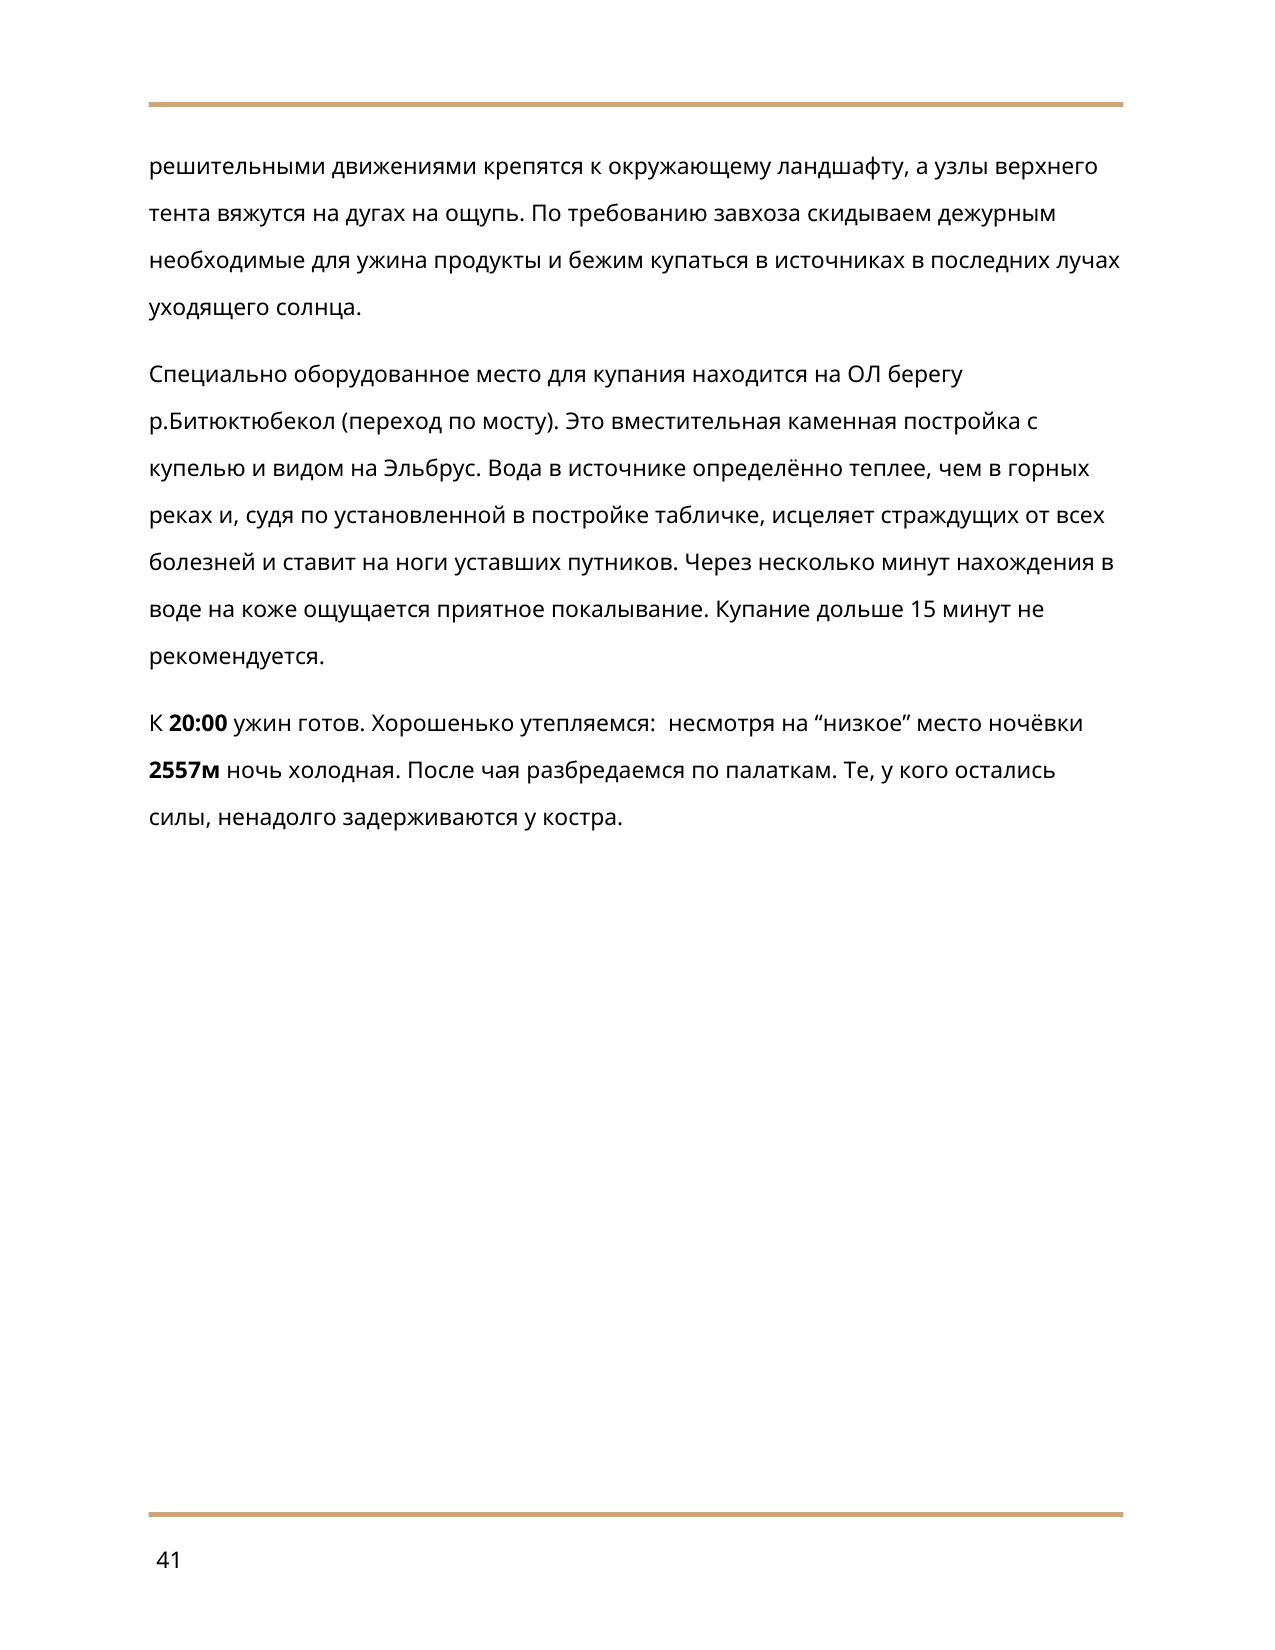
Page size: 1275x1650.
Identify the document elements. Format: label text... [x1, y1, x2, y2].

text К 20:00 ужин готов. Хорошенько утепляемся: несмотря на “низкое” место ночёвки 2557м ночь холодная. После чая разбредаемся по палаткам. Те, у кого остались силы, ненадолго задерживаются у костра. [148, 707, 1125, 832]
text решительными движениями крепятся к окружающему ландшафту, а узлы верхнего тента вяжутся на дугах на ощупь. По требованию завхоза скидываем дежурным необходимые для ужина продукты и бежим купаться в источниках в последних лучах уходящего солнца. [148, 150, 1125, 322]
picture [148, 1512, 1124, 1517]
text Специально оборудованное место для купания находится на ОЛ берегу р.Битюктюбекол (переход по мосту). Это вместительная каменная постройка с купелью и видом на Эльбрус. Вода в источнике определённо теплее, чем в горных реках и, судя по установленной в постройке табличке, исцеляет страждущих от всех болезней и ставит на ноги уставших путников. Через несколько минут нахождения в воде на коже ощущается приятное покалывание. Купание дольше 15 минут не рекомендуется. [148, 358, 1125, 671]
picture [148, 102, 1124, 107]
